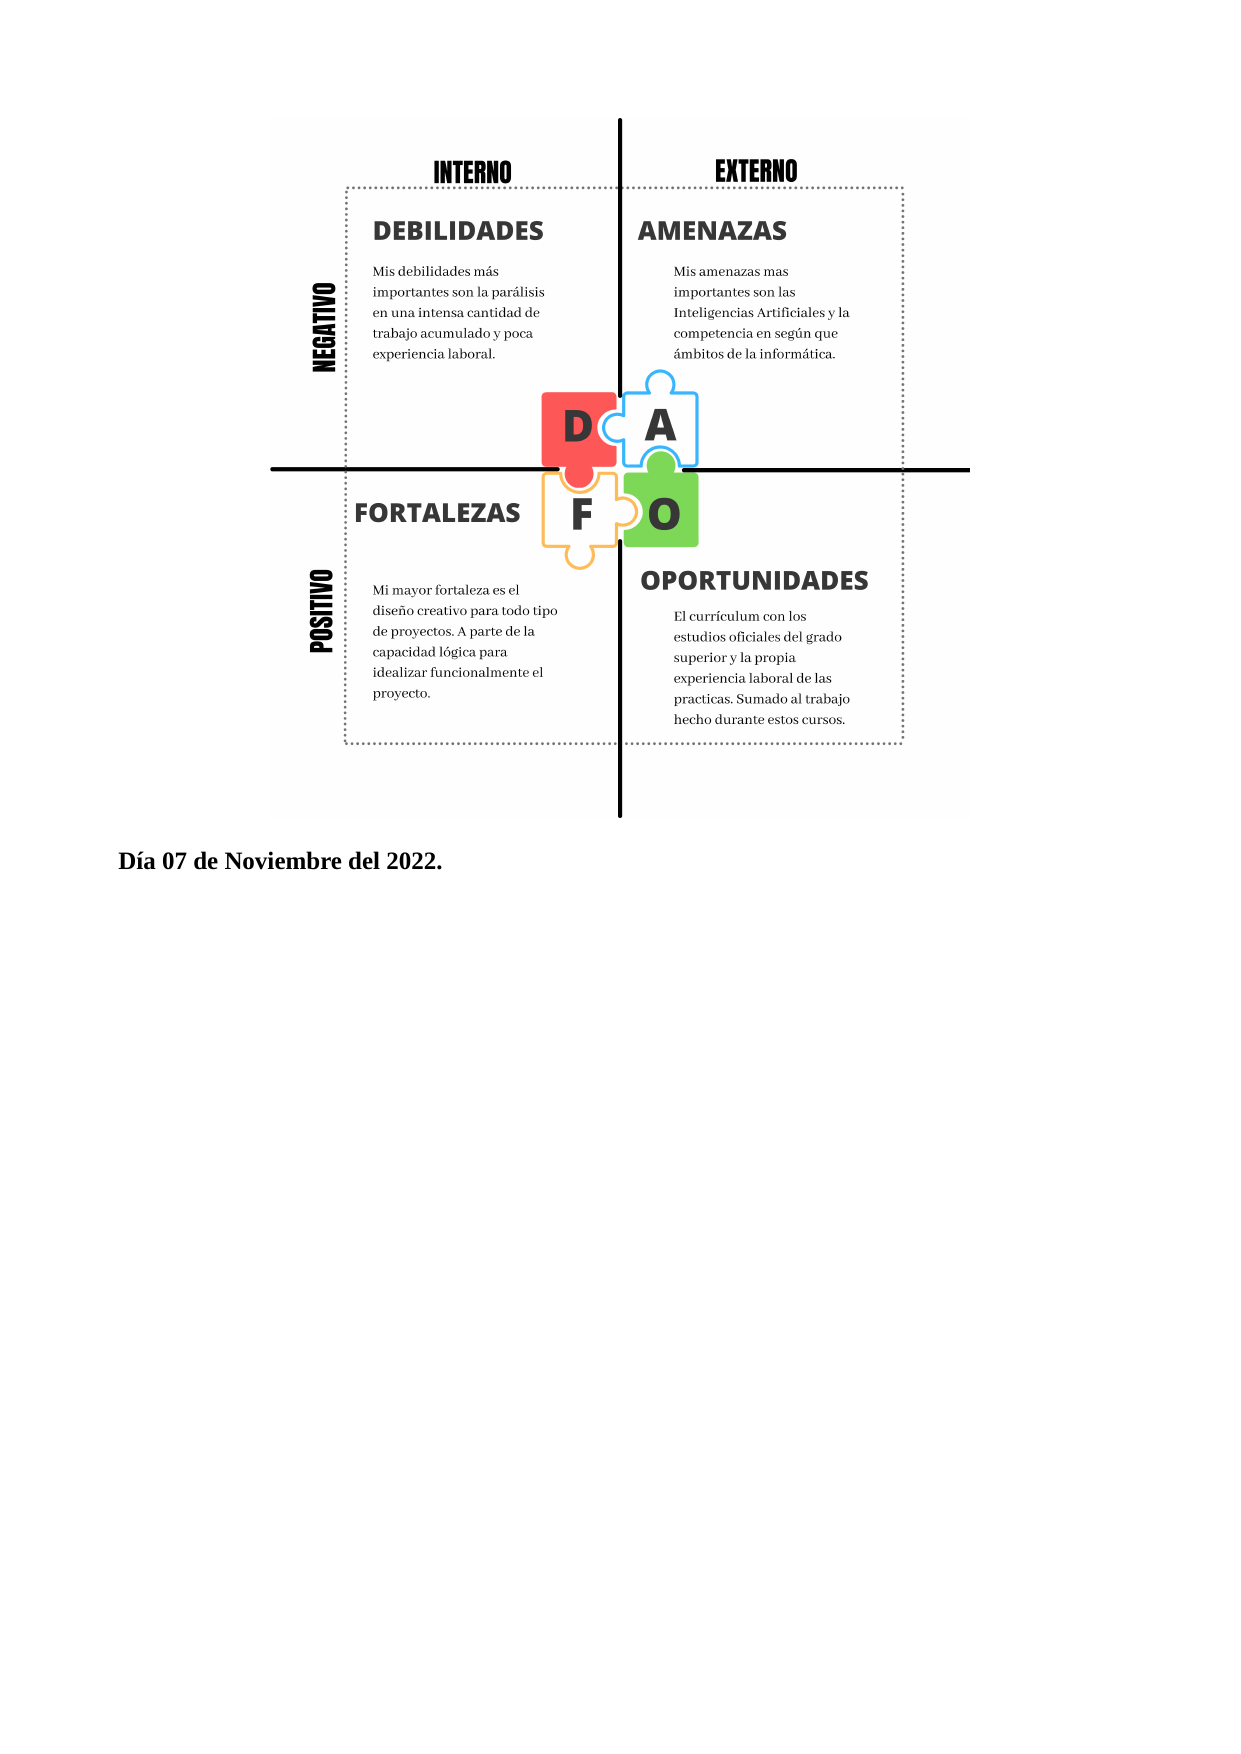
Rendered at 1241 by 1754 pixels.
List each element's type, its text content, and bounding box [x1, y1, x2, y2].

picture [270, 118, 970, 818]
text Día 07 de Noviembre del 2022. [118, 846, 1122, 875]
